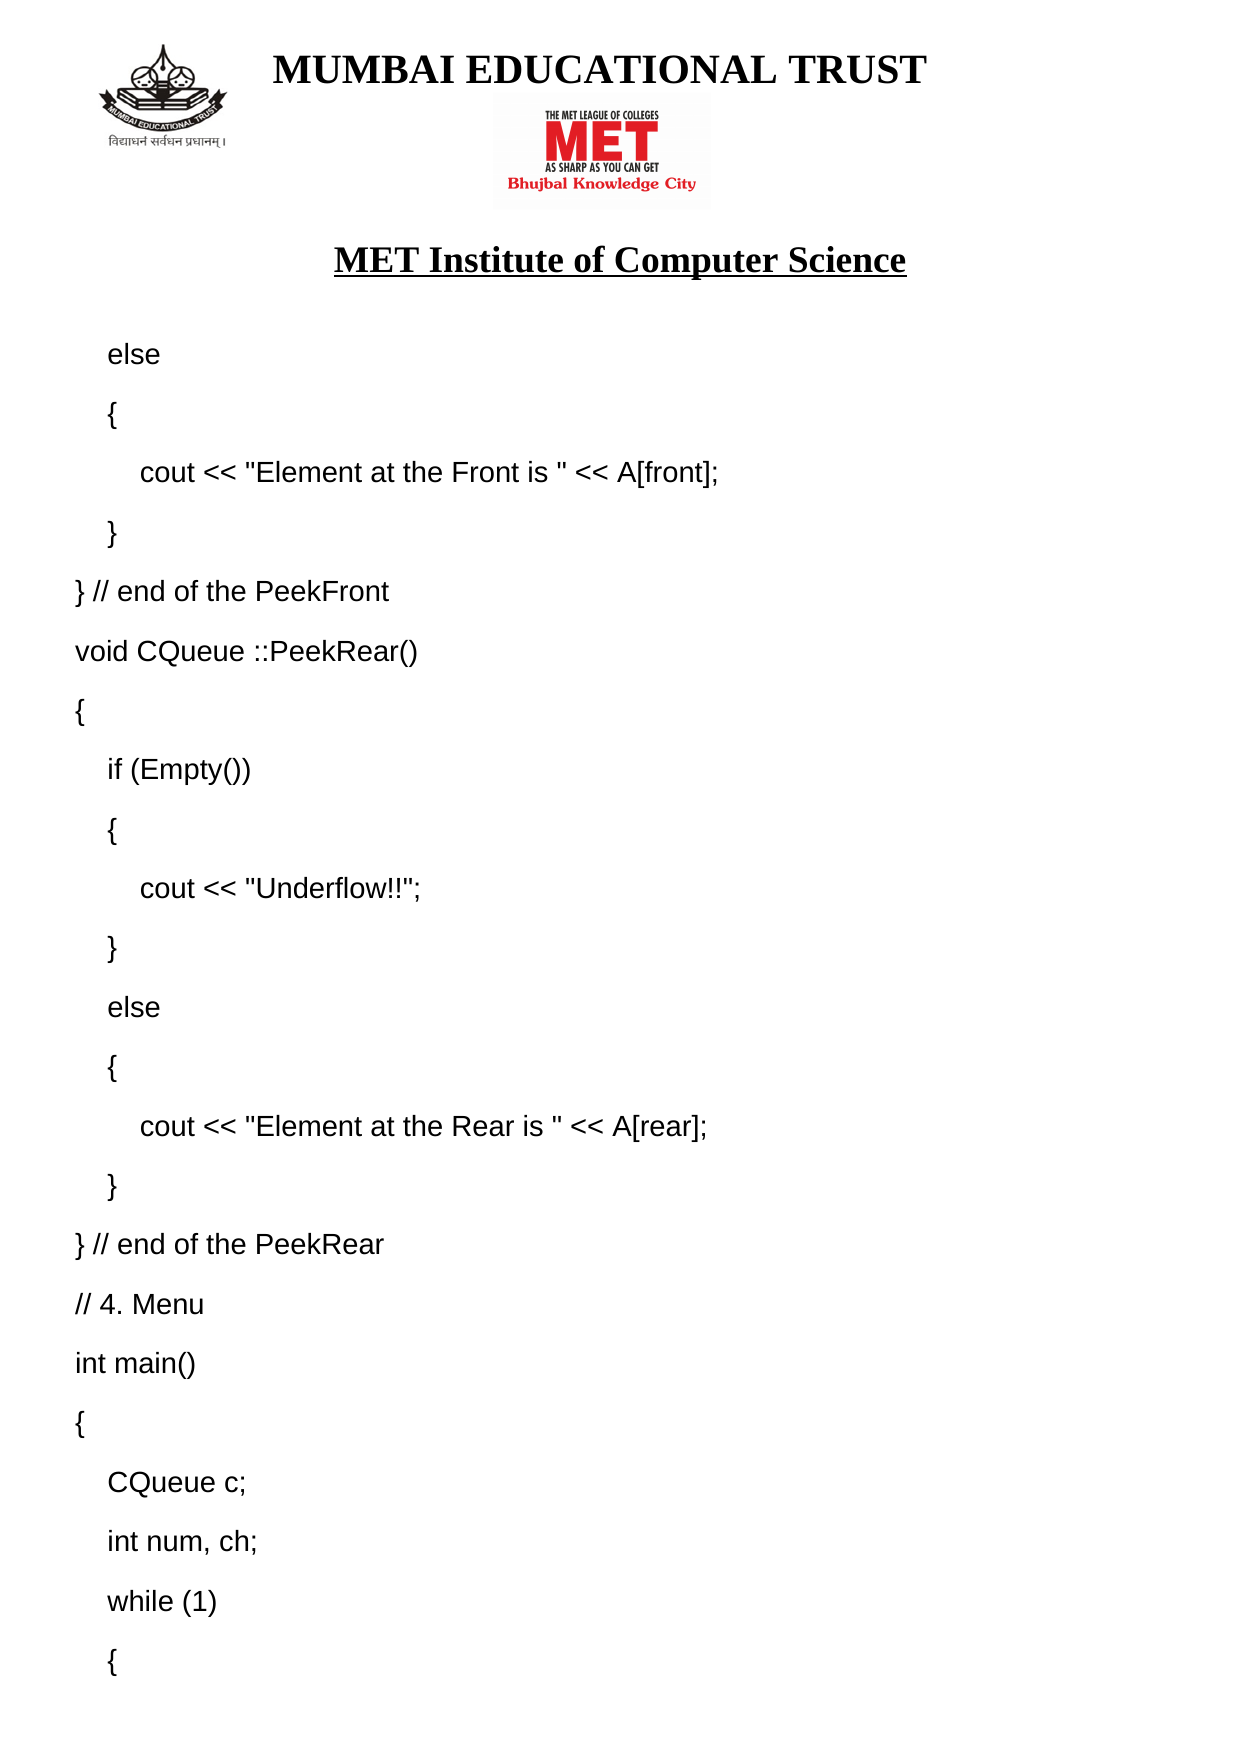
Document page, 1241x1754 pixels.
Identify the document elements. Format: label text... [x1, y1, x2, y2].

text } [75, 515, 1165, 548]
text { [75, 396, 1165, 429]
text } [75, 930, 1165, 964]
text { [75, 1049, 1165, 1083]
text } // end of the PeekFront [75, 574, 1165, 608]
picture [492, 92, 712, 210]
text cout << "Element at the Rear is " << A[rear]; [75, 1108, 1165, 1142]
picture [98, 44, 228, 148]
text // 4. Menu [75, 1287, 1165, 1320]
text } // end of the PeekRear [75, 1227, 1165, 1261]
text else [75, 337, 1165, 370]
text void CQueue ::PeekRear() [75, 633, 1165, 667]
text { [75, 1405, 1165, 1439]
text CQueue c; [75, 1465, 1165, 1498]
text int num, ch; [75, 1524, 1165, 1558]
text { [75, 693, 1165, 726]
text { [75, 1643, 1165, 1676]
text { [75, 812, 1165, 845]
text if (Empty()) [75, 752, 1165, 786]
text cout << "Element at the Front is " << A[front]; [75, 455, 1165, 489]
text cout << "Underflow!!"; [75, 871, 1165, 904]
text else [75, 990, 1165, 1023]
text } [75, 1168, 1165, 1201]
text int main() [75, 1346, 1165, 1379]
text while (1) [75, 1583, 1165, 1617]
